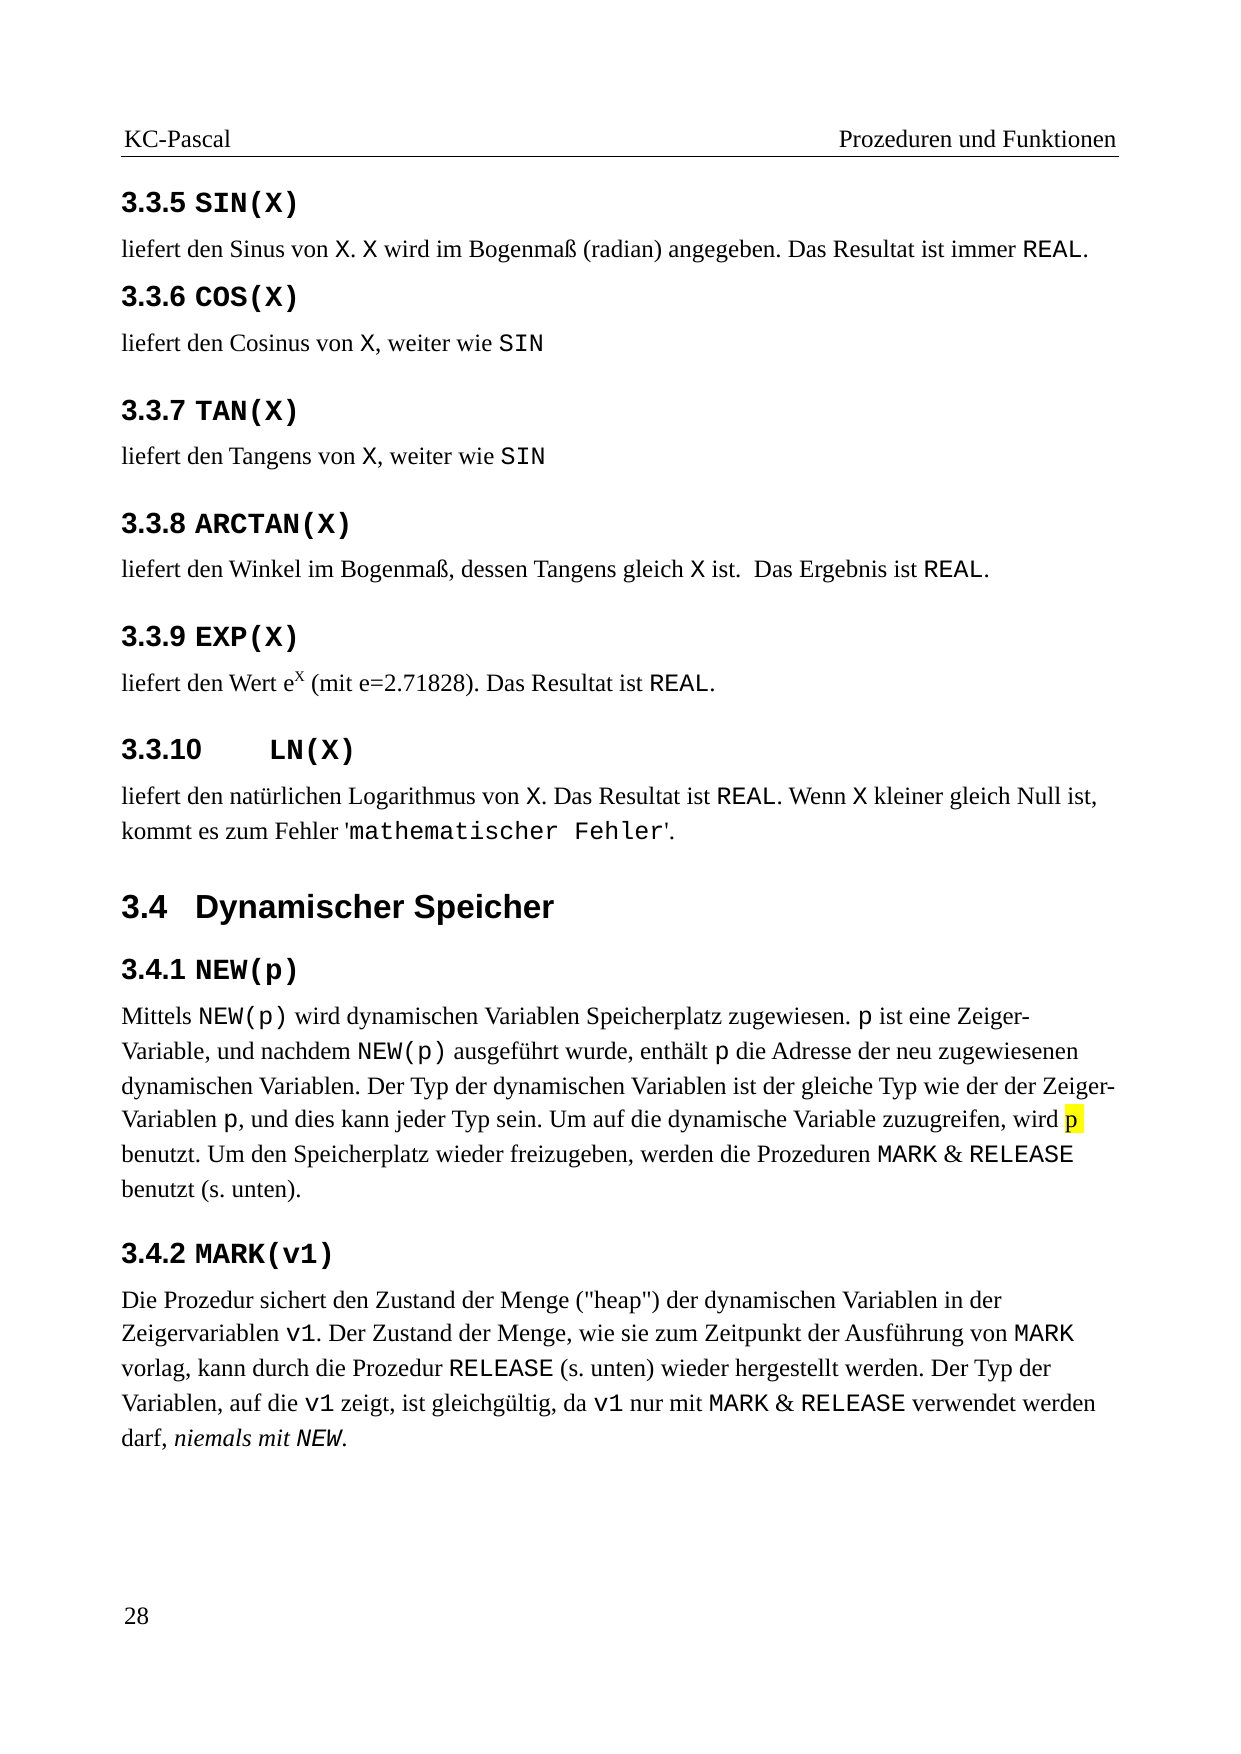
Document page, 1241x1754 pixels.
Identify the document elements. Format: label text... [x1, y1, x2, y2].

subtitle COS(X) [121, 279, 1119, 315]
text liefert den Winkel im Bogenmaß, dessen Tangens gleich X ist. Das Ergebnis ist REAL. [121, 554, 1119, 585]
subtitle ARCTAN(X) [121, 506, 1119, 542]
subtitle MARK(v1) [121, 1237, 1119, 1273]
text liefert den Cosinus von X, weiter wie SIN [121, 328, 1119, 359]
subtitle LN(X) [121, 732, 1119, 768]
subtitle Dynamischer Speicher [121, 887, 1119, 925]
text Mittels NEW(p) wird dynamischen Variablen Speicherplatz zugewiesen. p ist eine Zeiger-Variable, und nachdem NEW(p) ausgeführt wurde, enthält p die Adresse der neu zugewiesenen dynamischen Variablen. Der Typ der dynamischen Variablen ist der gleiche Typ wie der der Zeiger-Variablen p, und dies kann jeder Typ sein. Um auf die dynamische Variable zuzugreifen, wird p benutzt. Um den Speicherplatz wieder freizugeben, werden die Prozeduren MARK & RELEASE benutzt (s. unten). [121, 1001, 1119, 1203]
text liefert den Wert eX (mit e=2.71828). Das Resultat ist REAL. [121, 668, 1119, 698]
subtitle NEW(p) [121, 952, 1119, 988]
subtitle SIN(X) [121, 185, 1119, 221]
subtitle EXP(X) [121, 619, 1119, 655]
subtitle TAN(X) [121, 392, 1119, 429]
text liefert den natürlichen Logarithmus von X. Das Resultat ist REAL. Wenn X kleiner gleich Null ist, kommt es zum Fehler 'mathematischer Fehler'. [121, 781, 1119, 847]
text liefert den Sinus von X. X wird im Bogenmaß (radian) angegeben. Das Resultat ist immer REAL. [121, 234, 1119, 265]
text Die Prozedur sichert den Zustand der Menge ("heap") der dynamischen Variablen in der Zeigervariablen v1. Der Zustand der Menge, wie sie zum Zeitpunkt der Ausführung von MARK vorlag, kann durch die Prozedur RELEASE (s. unten) wieder hergestellt werden. Der Typ der Variablen, auf die v1 zeigt, ist gleichgültig, da v1 nur mit MARK & RELEASE verwendet werden darf, niemals mit NEW. [121, 1285, 1119, 1454]
text liefert den Tangens von X, weiter wie SIN [121, 441, 1119, 472]
